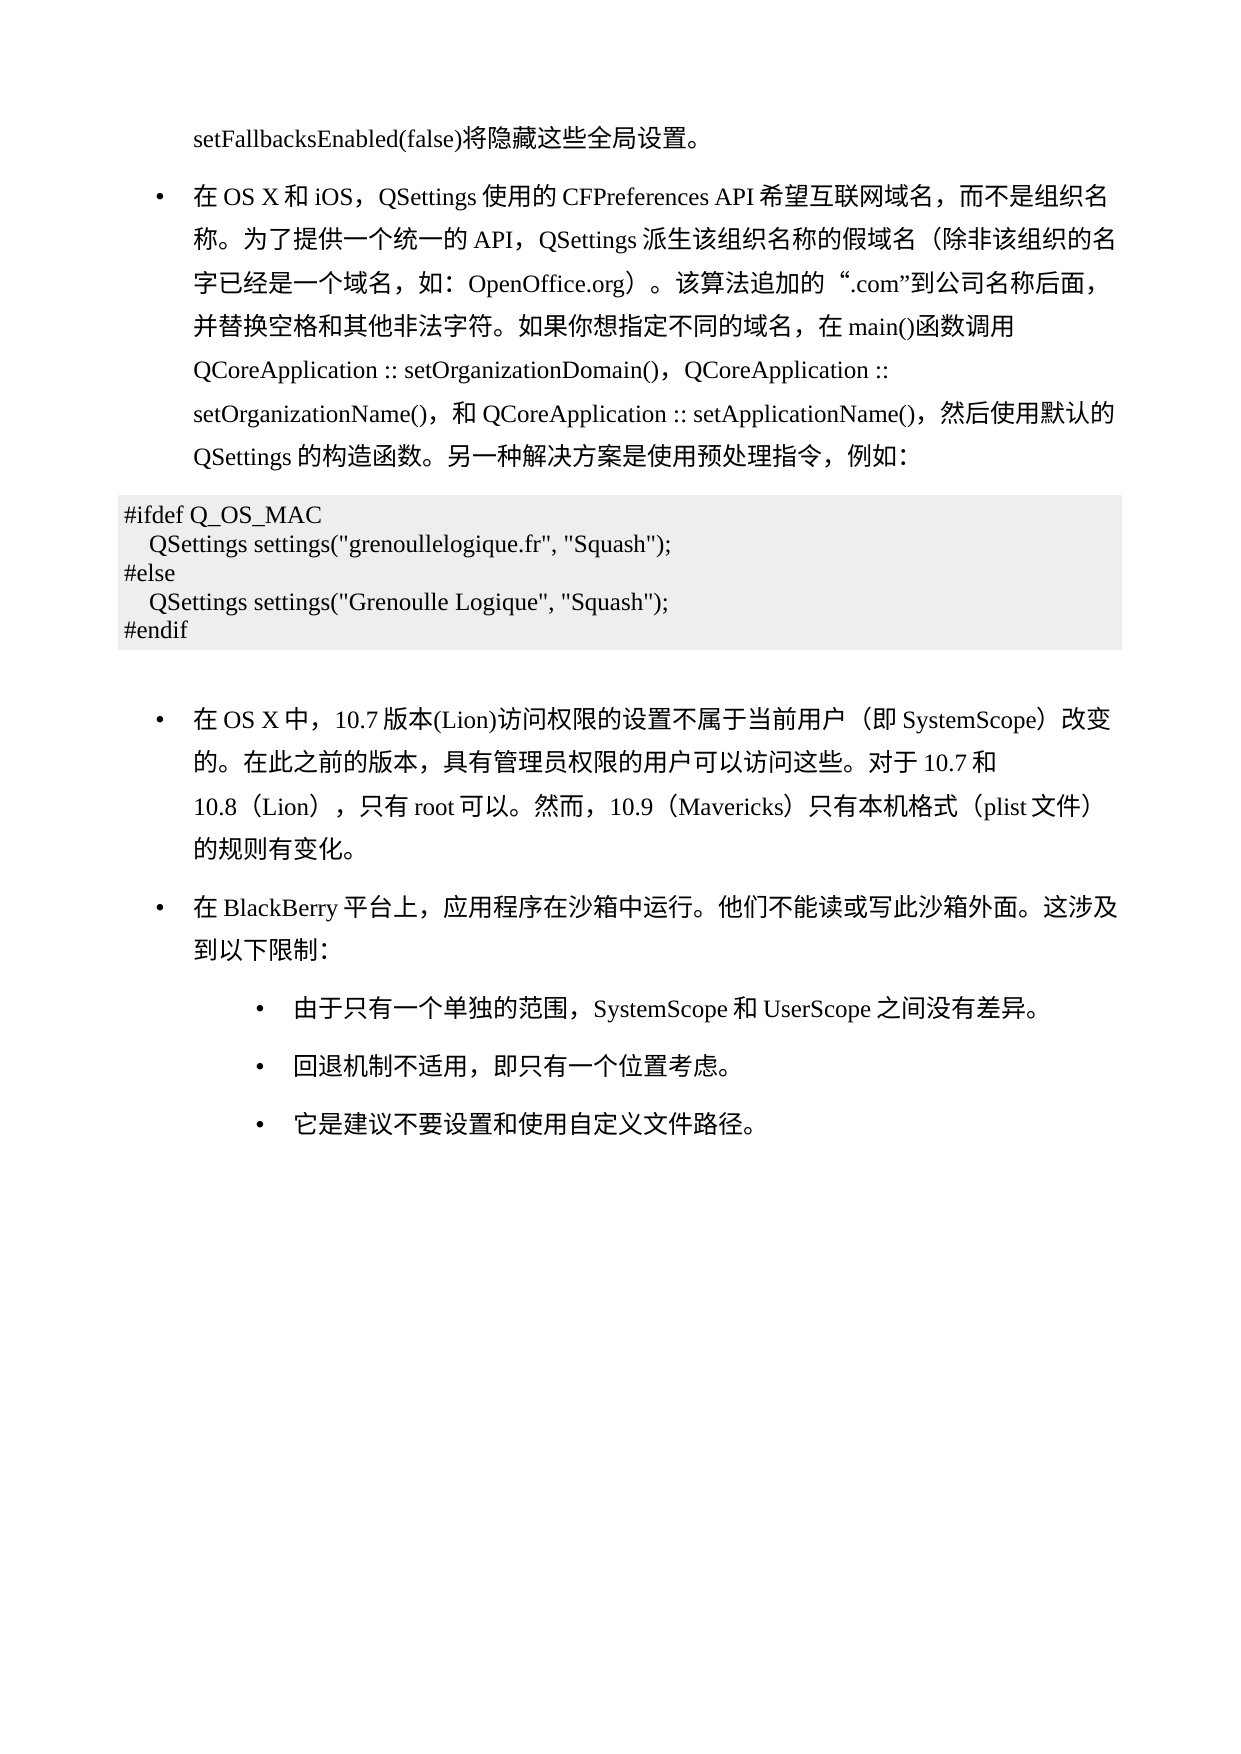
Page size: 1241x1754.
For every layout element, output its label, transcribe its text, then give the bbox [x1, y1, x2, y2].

table_header #ifdef Q_OS_MAC QSettings settings("grenoullelogique.fr", "Squash"); #else QSettings settings("Grenoulle Logique", "Squash"); #endif [118, 495, 1122, 650]
list 由于只有一个单独的范围，SystemScope和UserScope之间没有差异。 [256, 989, 1122, 1025]
list 它是建议不要设置和使用自定义文件路径。 [256, 1105, 1122, 1141]
list 在OS X中，10.7版本(Lion)访问权限的设置不属于当前用户（即SystemScope）改变的。在此之前的版本，具有管理员权限的用户可以访问这些。对于10.7和10.8（Lion），只有root可以。然而，10.9（Mavericks）只有本机格式（plist文件）的规则有变化。 [156, 699, 1122, 866]
list 在OS X和iOS，QSettings使用的CFPreferences API希望互联网域名，而不是组织名称。为了提供一个统一的API，QSettings派生该组织名称的假域名（除非该组织的名字已经是一个域名，如：OpenOffice.org）。该算法追加的“.com”到公司名称后面，并替换空格和其他非法字符。如果你想指定不同的域名，在main()函数调用 QCoreApplication :: setOrganizationDomain()，QCoreApplication :: setOrganizationName()，和QCoreApplication :: setApplicationName()，然后使用默认的QSettings的构造函数。另一种解决方案是使用预处理指令，例如： [156, 176, 1122, 473]
list 回退机制不适用，即只有一个位置考虑。 [256, 1047, 1122, 1083]
list setFallbacksEnabled(false)将隐藏这些全局设置。 [156, 118, 1122, 154]
list 在BlackBerry平台上，应用程序在沙箱中运行。他们不能读或写此沙箱外面。这涉及到以下限制： [156, 887, 1122, 967]
